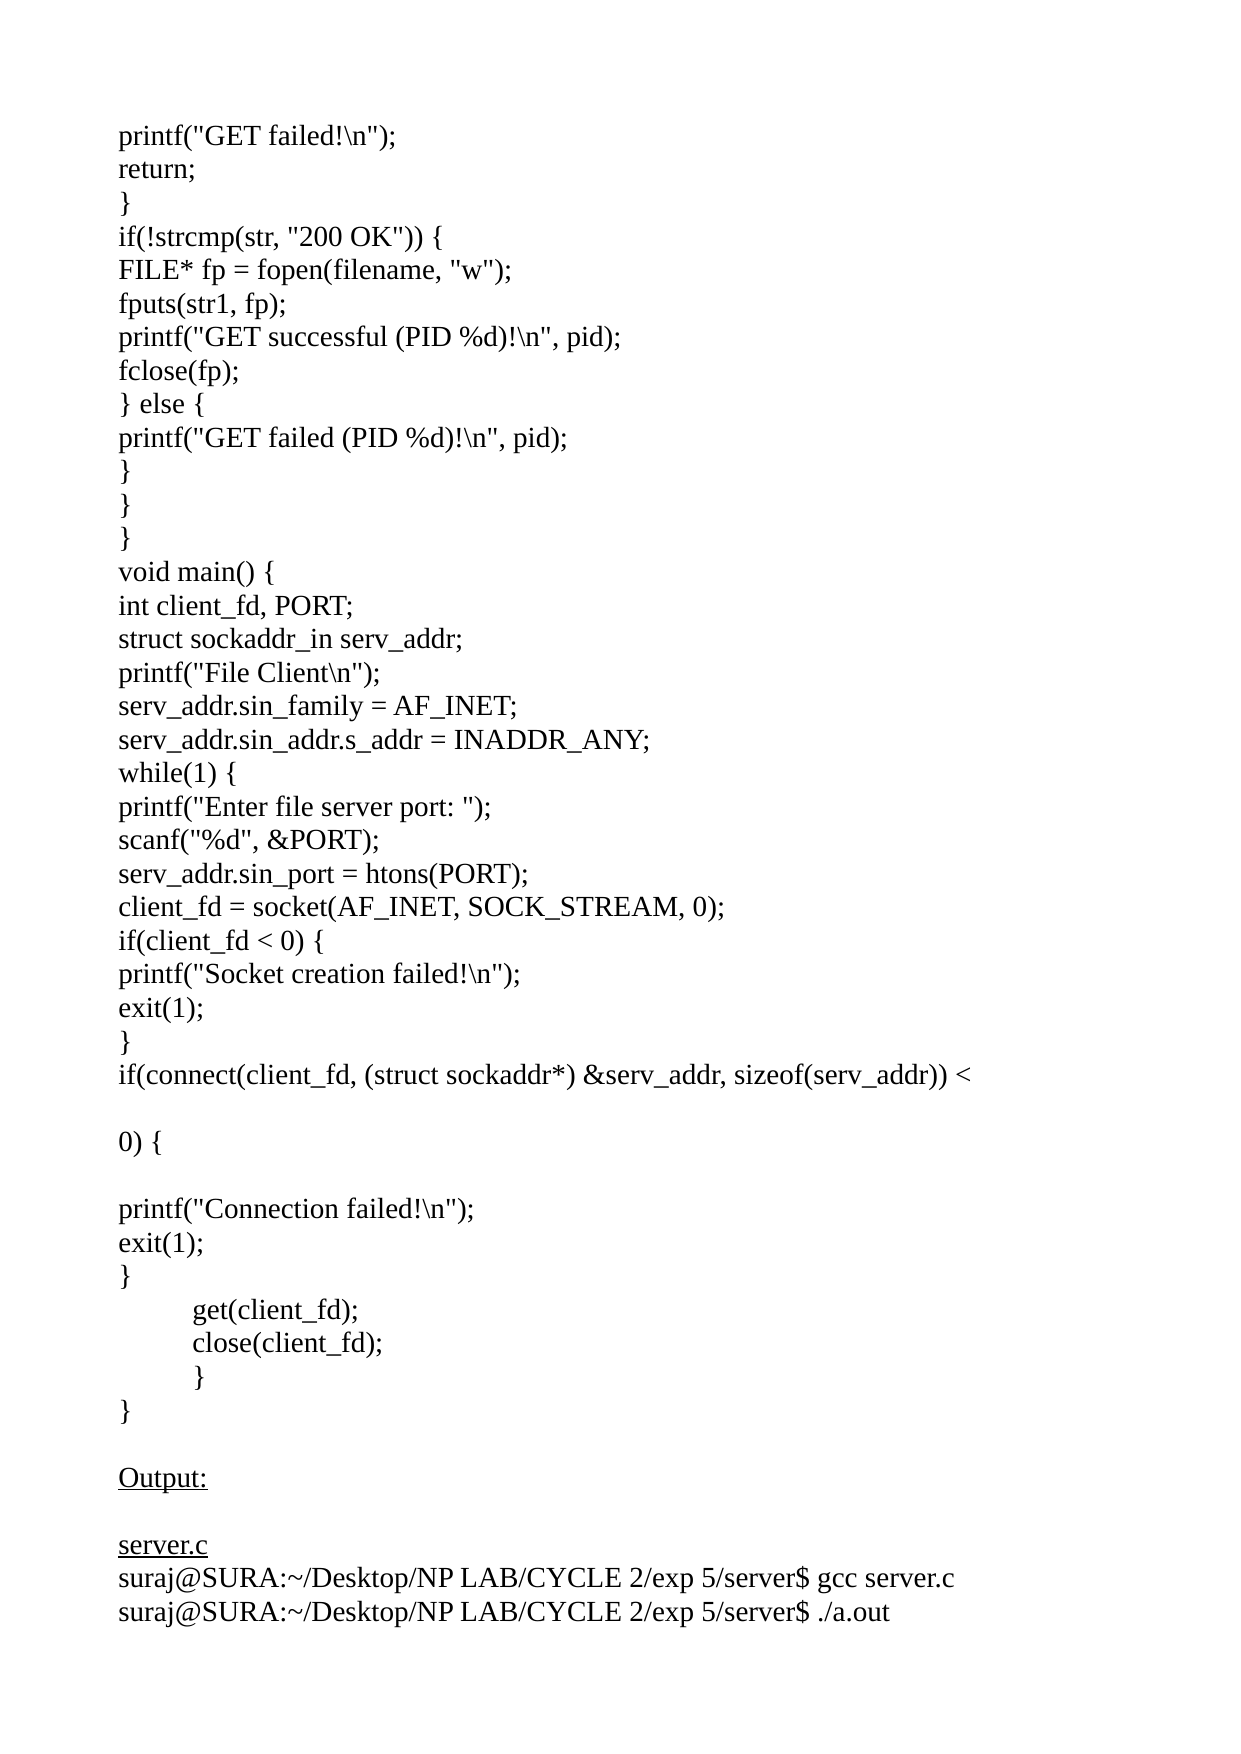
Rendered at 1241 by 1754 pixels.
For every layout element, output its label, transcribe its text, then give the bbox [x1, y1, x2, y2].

text exit(1); [118, 990, 1122, 1024]
text if(!strcmp(str, "200 OK")) { [118, 219, 1122, 252]
text server.c [118, 1527, 1122, 1560]
text suraj@SURA:~/Desktop/NP LAB/CYCLE 2/exp 5/server$ gcc server.c [118, 1560, 1122, 1594]
text printf("Connection failed!\n"); [118, 1191, 1122, 1225]
text } [118, 521, 1122, 554]
text } [118, 185, 1122, 219]
text 0) { [118, 1124, 1122, 1158]
text printf("GET failed!\n"); [118, 118, 1122, 152]
text } else { [118, 386, 1122, 420]
text close(client_fd); [118, 1326, 1122, 1359]
text serv_addr.sin_family = AF_INET; [118, 688, 1122, 722]
text Output: [118, 1460, 1122, 1493]
text FILE* fp = fopen(filename, "w"); [118, 252, 1122, 286]
text int client_fd, PORT; [118, 588, 1122, 621]
text fclose(fp); [118, 353, 1122, 386]
text client_fd = socket(AF_INET, SOCK_STREAM, 0); [118, 889, 1122, 923]
text } [118, 1359, 1122, 1393]
text printf("GET failed (PID %d)!\n", pid); [118, 420, 1122, 453]
text } [118, 1393, 1122, 1426]
text if(client_fd < 0) { [118, 923, 1122, 957]
text void main() { [118, 554, 1122, 588]
text serv_addr.sin_addr.s_addr = INADDR_ANY; [118, 722, 1122, 755]
text get(client_fd); [118, 1292, 1122, 1326]
text fputs(str1, fp); [118, 286, 1122, 319]
text printf("File Client\n"); [118, 655, 1122, 688]
text return; [118, 152, 1122, 185]
text } [118, 453, 1122, 487]
text exit(1); [118, 1225, 1122, 1258]
text printf("GET successful (PID %d)!\n", pid); [118, 319, 1122, 353]
text scanf("%d", &PORT); [118, 822, 1122, 856]
text while(1) { [118, 755, 1122, 789]
text } [118, 1024, 1122, 1057]
text } [118, 487, 1122, 521]
text suraj@SURA:~/Desktop/NP LAB/CYCLE 2/exp 5/server$ ./a.out [118, 1594, 1122, 1627]
text serv_addr.sin_port = htons(PORT); [118, 856, 1122, 889]
text struct sockaddr_in serv_addr; [118, 621, 1122, 655]
text printf("Enter file server port: "); [118, 789, 1122, 822]
text if(connect(client_fd, (struct sockaddr*) &serv_addr, sizeof(serv_addr)) < [118, 1057, 1122, 1091]
text printf("Socket creation failed!\n"); [118, 957, 1122, 990]
text } [118, 1258, 1122, 1292]
